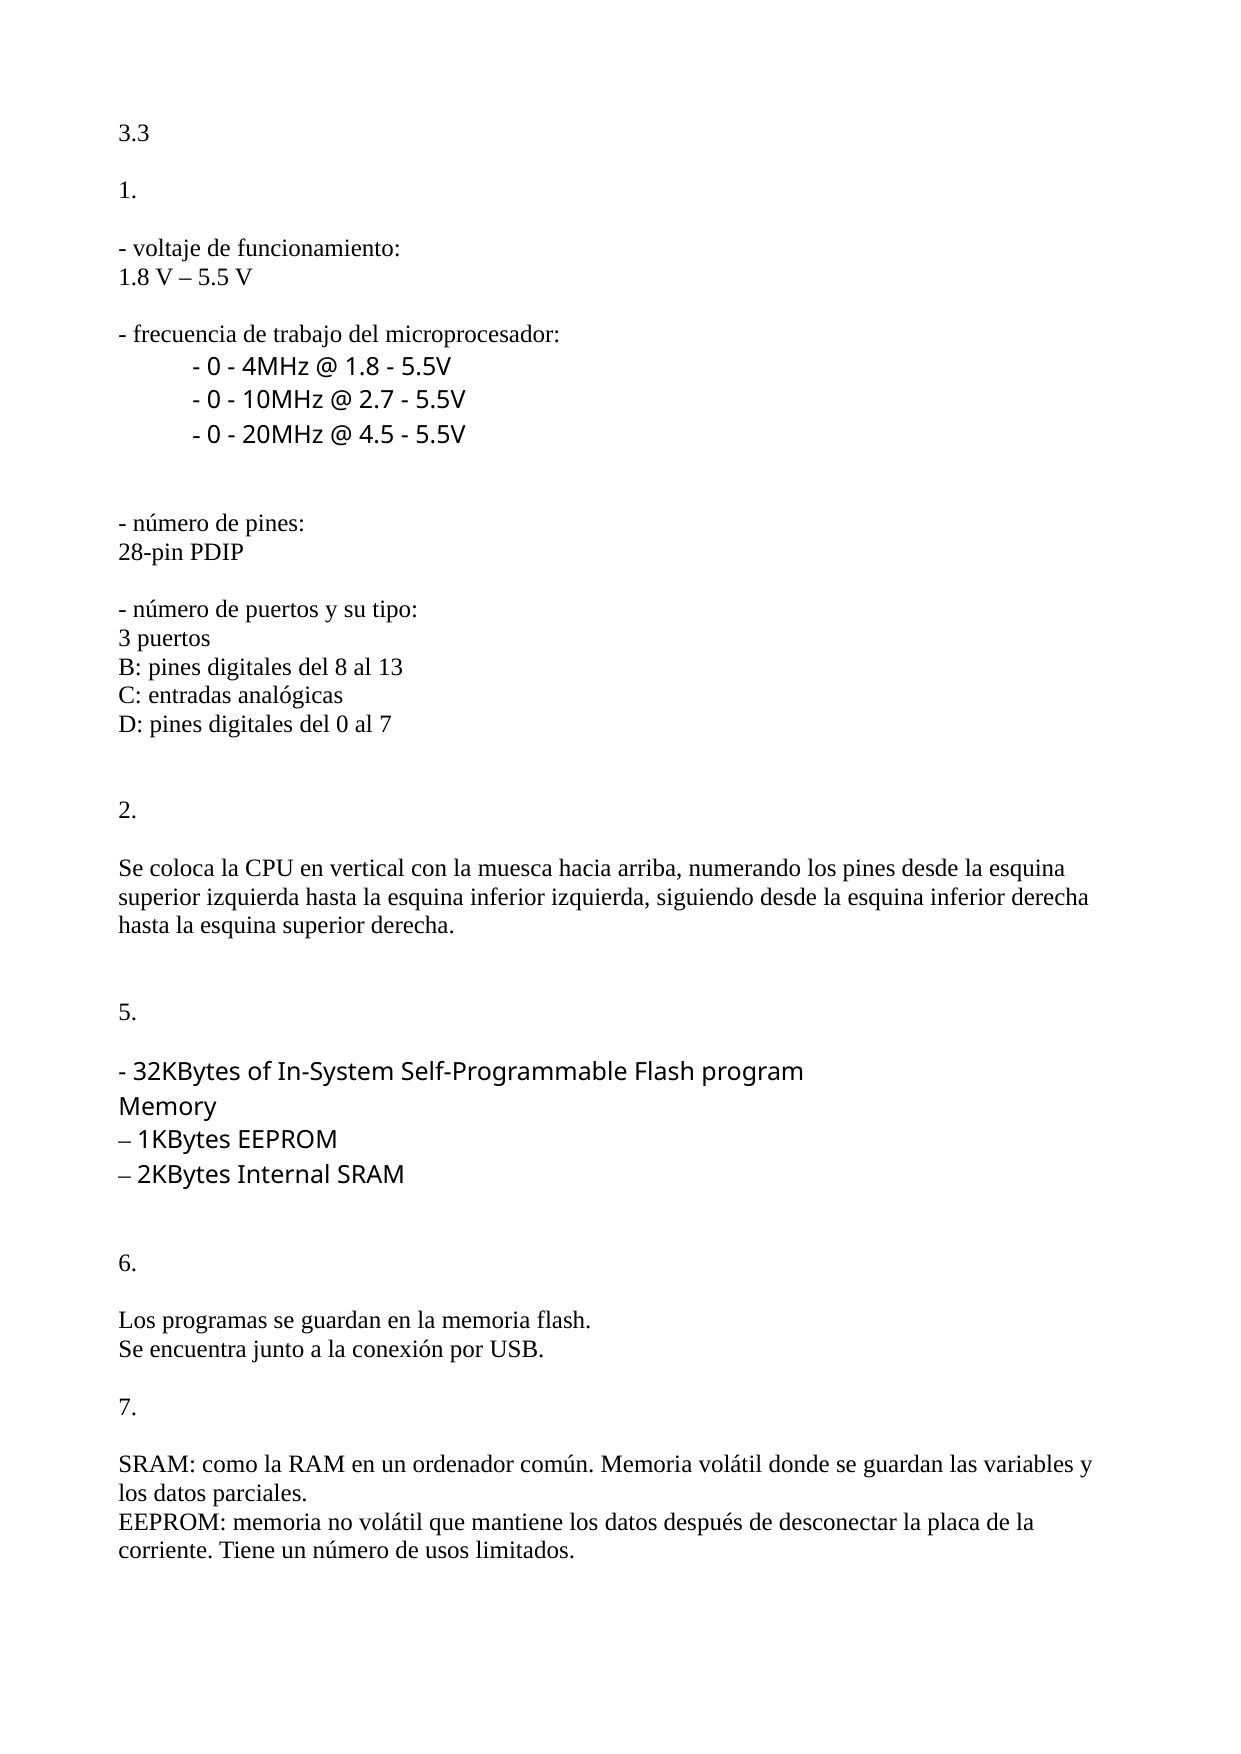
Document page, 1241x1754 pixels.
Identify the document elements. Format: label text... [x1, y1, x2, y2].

text - número de pines: [118, 508, 1122, 537]
text 2. [118, 795, 1122, 824]
text – 1KBytes EEPROM [118, 1122, 1122, 1156]
text 1. [118, 176, 1122, 204]
text B: pines digitales del 8 al 13 [118, 652, 1122, 680]
text SRAM: como la RAM en un ordenador común. Memoria volátil donde se guardan las variables y los datos parciales. [118, 1449, 1122, 1507]
text 3.3 [118, 118, 1122, 147]
text 5. [118, 997, 1122, 1025]
text - 0 - 20MHz @ 4.5 - 5.5V [118, 416, 1122, 450]
text 3 puertos [118, 623, 1122, 652]
text 6. [118, 1248, 1122, 1277]
text Se coloca la CPU en vertical con la muesca hacia arriba, numerando los pines desde la esquina superior izquierda hasta la esquina inferior izquierda, siguiendo desde la esquina inferior derecha hasta la esquina superior derecha. [118, 853, 1122, 939]
text - frecuencia de trabajo del microprocesador: [118, 319, 1122, 348]
text – 2KBytes Internal SRAM [118, 1156, 1122, 1190]
text - voltaje de funcionamiento: [118, 233, 1122, 262]
text - 32KBytes of In-System Self-Programmable Flash program [118, 1054, 1122, 1088]
text Memory [118, 1088, 1122, 1122]
text - 0 - 4MHz @ 1.8 - 5.5V [118, 348, 1122, 382]
text D: pines digitales del 0 al 7 [118, 709, 1122, 738]
text - 0 - 10MHz @ 2.7 - 5.5V [118, 382, 1122, 416]
text Los programas se guardan en la memoria flash. [118, 1305, 1122, 1334]
text Se encuentra junto a la conexión por USB. [118, 1334, 1122, 1363]
text EEPROM: memoria no volátil que mantiene los datos después de desconectar la placa de la corriente. Tiene un número de usos limitados. [118, 1507, 1122, 1564]
text - número de puertos y su tipo: [118, 594, 1122, 623]
text 28-pin PDIP [118, 537, 1122, 565]
text 1.8 V – 5.5 V [118, 262, 1122, 291]
text 7. [118, 1392, 1122, 1420]
text C: entradas analógicas [118, 680, 1122, 709]
